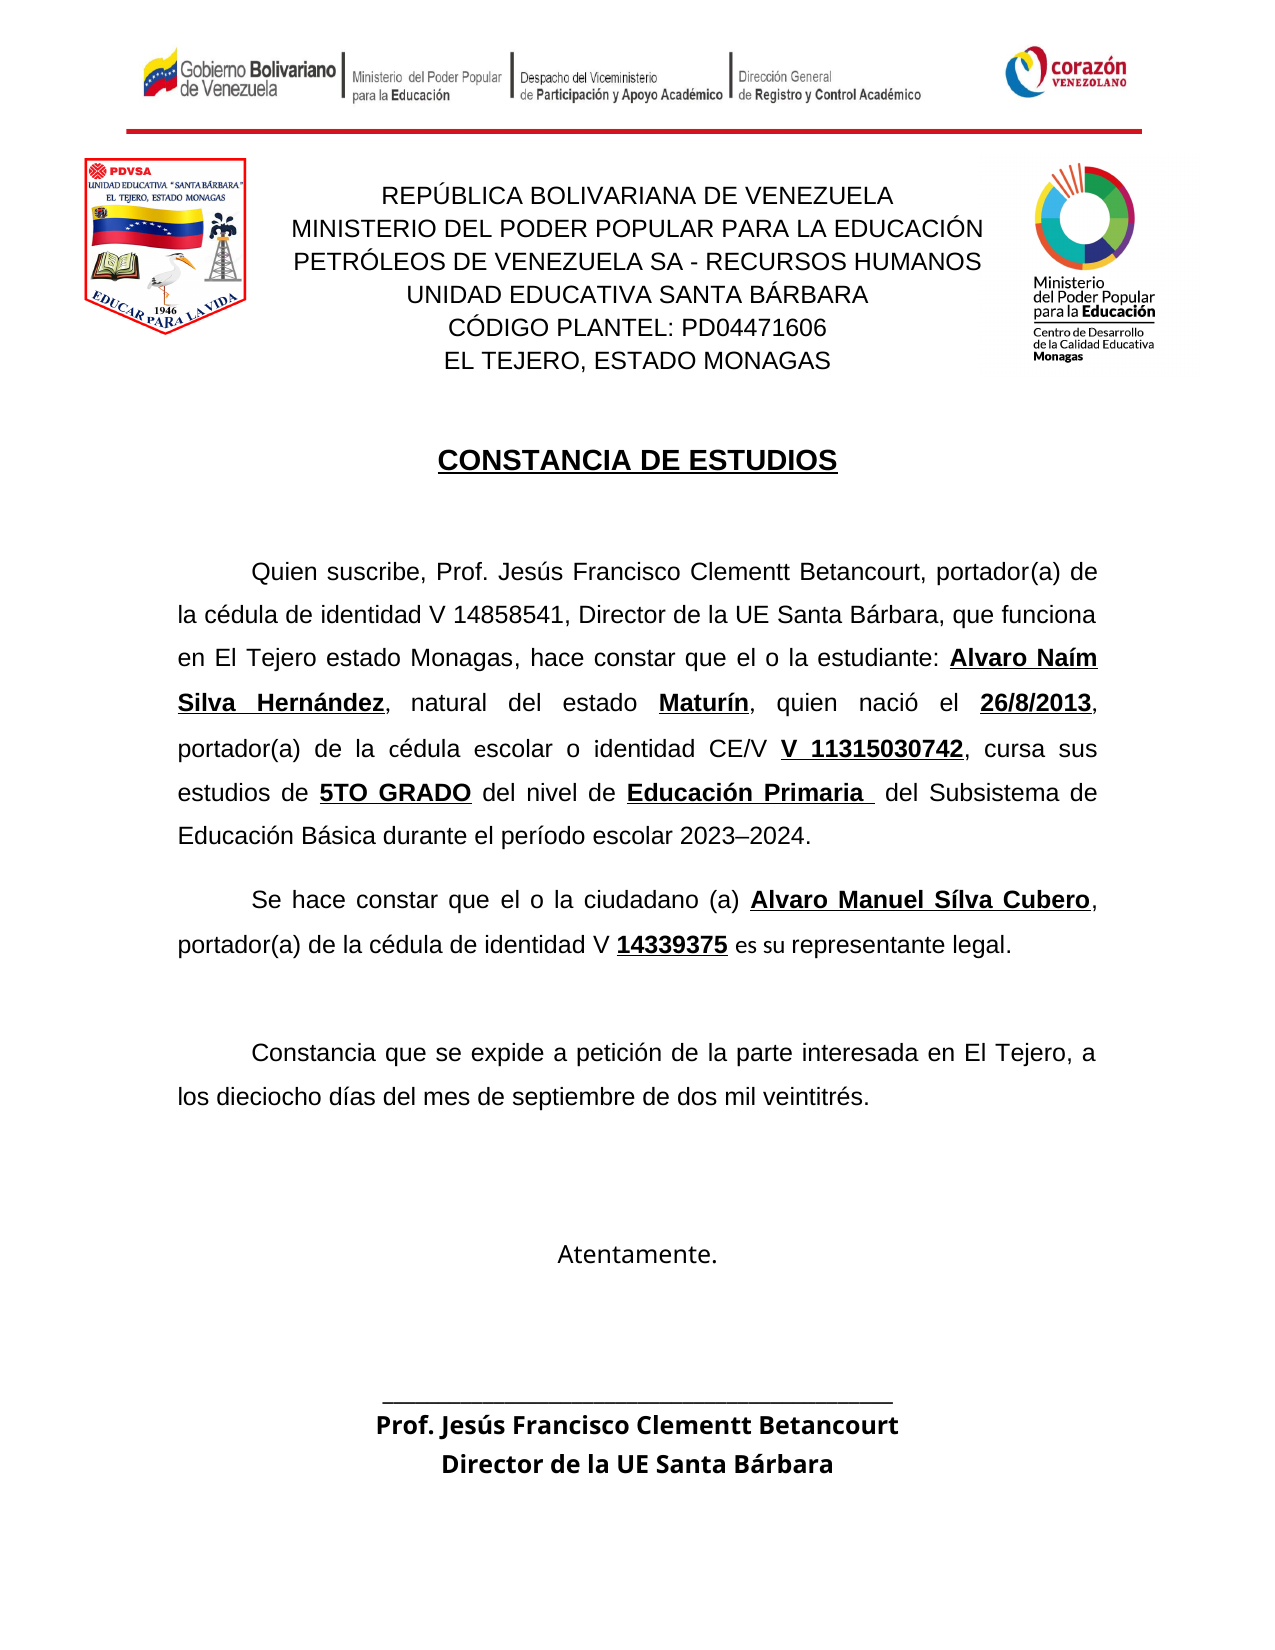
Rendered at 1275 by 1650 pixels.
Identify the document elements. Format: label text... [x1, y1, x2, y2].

picture [126, 11, 1142, 134]
text EL TEJERO, ESTADO MONAGAS [177, 346, 978, 374]
text ______________________________________________ [177, 1373, 1098, 1407]
picture [978, 153, 1200, 377]
text Se hace constar que el o la ciudadano (a) Alvaro Manuel Sílva Cubero, portador(a) de la cédula de identidad V 14339375 es su representante legal. [177, 885, 1098, 959]
text UNIDAD EDUCATIVA SANTA BÁRBARA [252, 280, 978, 308]
text Director de la UE Santa Bárbara [177, 1447, 1098, 1481]
subtitle CONSTANCIA DE ESTUDIOS [177, 443, 1098, 476]
text Atentamente. [177, 1237, 1098, 1271]
subtitle MINISTERIO DEL PODER POPULAR PARA LA EDUCACIÓN [252, 214, 978, 242]
subtitle PETRÓLEOS DE VENEZUELA SA - RECURSOS HUMANOS [252, 247, 978, 275]
text CÓDIGO PLANTEL: PD04471606 [177, 313, 978, 341]
text Constancia que se expide a petición de la parte interesada en El Tejero, a los dieciocho días del mes de septiembre de dos mil veintitrés. [177, 1038, 1098, 1110]
text Quien suscribe, Prof. Jesús Francisco Clementt Betancourt, portador(a) de la cédula de identidad V 14858541, Director de la UE Santa Bárbara, que funciona en El Tejero estado Monagas, hace constar que el o la estudiante: Alvaro Naím Silva Hernández, natural del estado Maturín, quien nació el 26/8/2013, portador(a) de la cédula escolar o identidad CE/V V 11315030742, cursa sus estudios de 5TO GRADO del nivel de Educación Primaria del Subsistema de Educación Básica durante el período escolar 2023–2024. [177, 557, 1098, 849]
text Prof. Jesús Francisco Clementt Betancourt [177, 1407, 1098, 1441]
picture [79, 158, 252, 335]
subtitle REPÚBLICA BOLIVARIANA DE VENEZUELA [252, 181, 978, 209]
